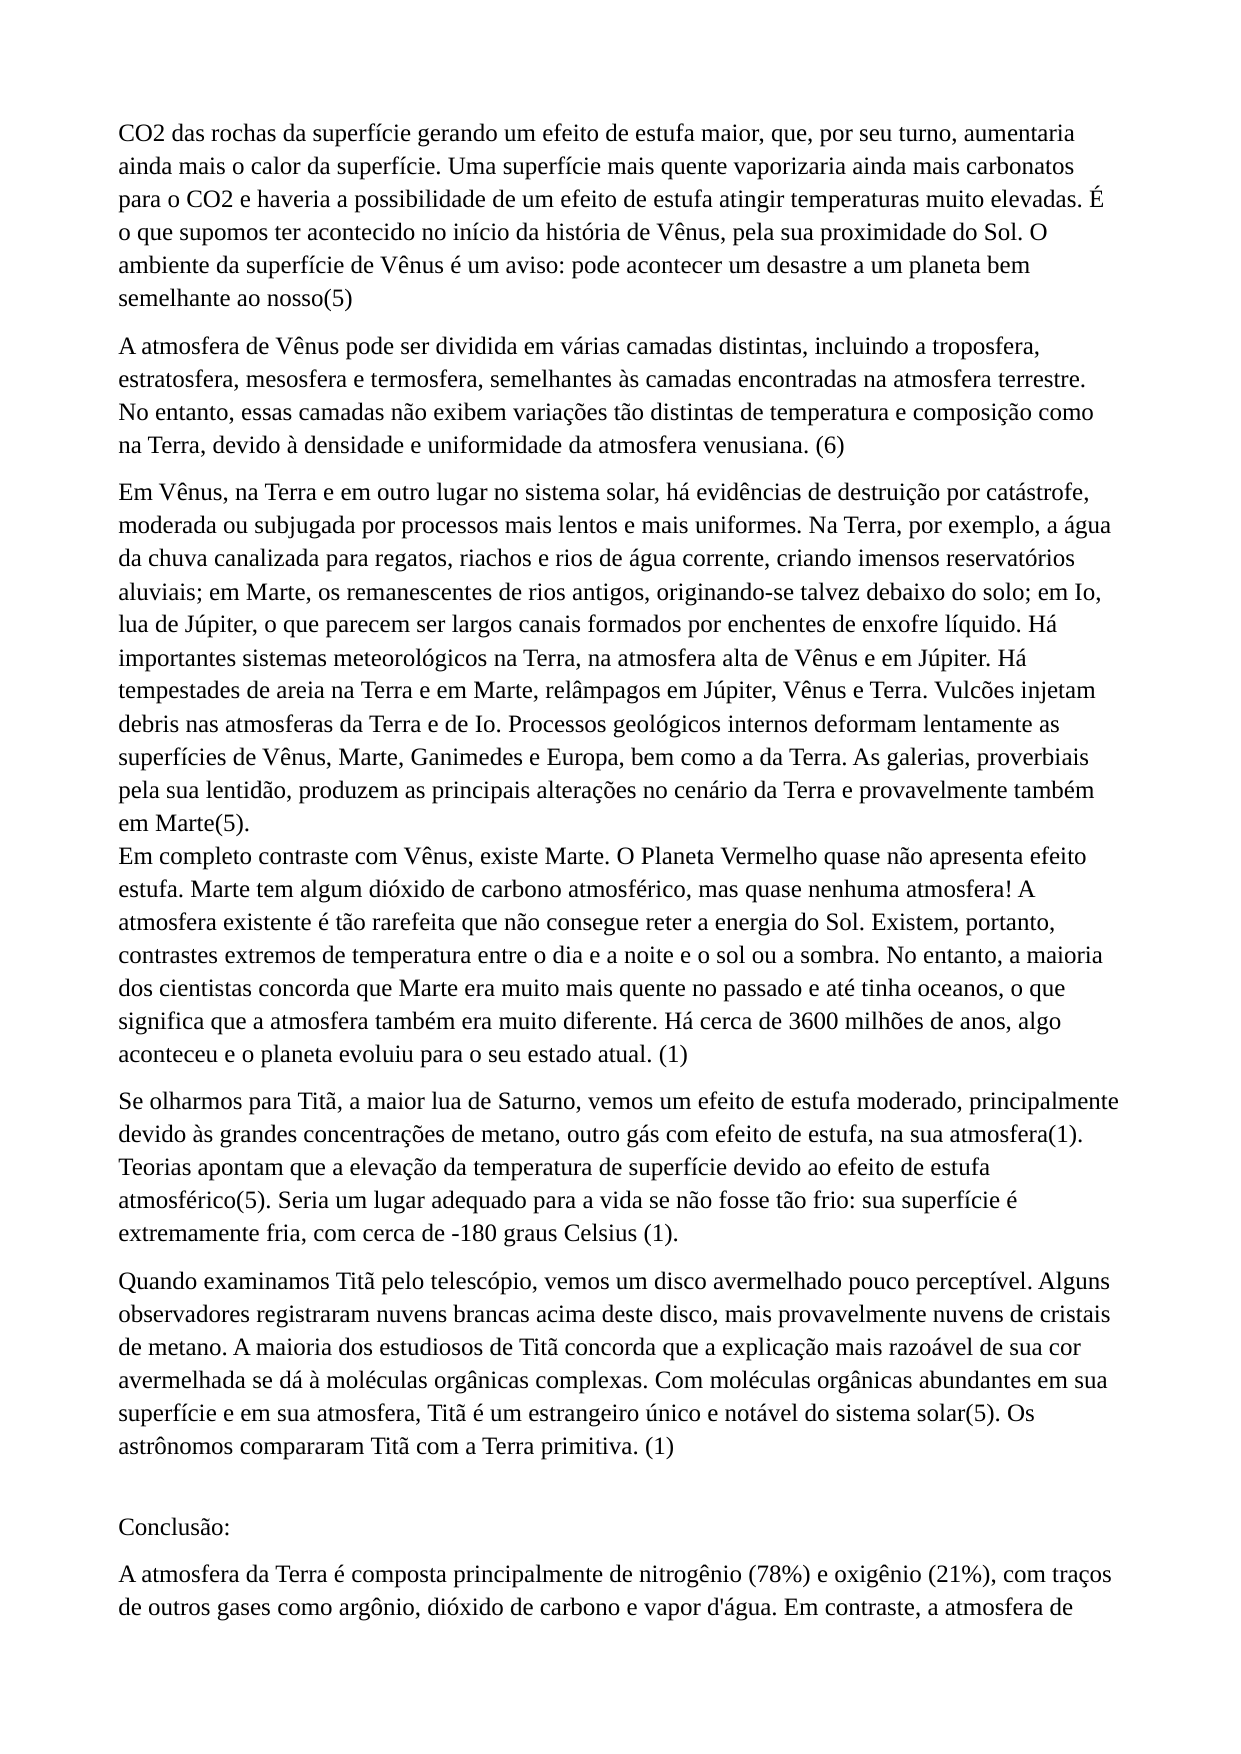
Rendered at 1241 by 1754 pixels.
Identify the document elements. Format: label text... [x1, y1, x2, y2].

text A atmosfera de Vênus pode ser dividida em várias camadas distintas, incluindo a troposfera, estratosfera, mesosfera e termosfera, semelhantes às camadas encontradas na atmosfera terrestre. No entanto, essas camadas não exibem variações tão distintas de temperatura e composição como na Terra, devido à densidade e uniformidade da atmosfera venusiana. (6) [118, 331, 1122, 459]
text Quando examinamos Titã pelo telescópio, vemos um disco avermelhado pouco perceptível. Alguns observadores registraram nuvens brancas acima deste disco, mais provavelmente nuvens de cristais de metano. A maioria dos estudiosos de Titã concorda que a explicação mais razoável de sua cor avermelhada se dá à moléculas orgânicas complexas. Com moléculas orgânicas abundantes em sua superfície e em sua atmosfera, Titã é um estrangeiro único e notável do sistema solar(5). Os astrônomos compararam Titã com a Terra primitiva. (1) [118, 1266, 1122, 1460]
text A atmosfera da Terra é composta principalmente de nitrogênio (78%) e oxigênio (21%), com traços de outros gases como argônio, dióxido de carbono e vapor d'água. Em contraste, a atmosfera de [118, 1559, 1122, 1621]
text Conclusão: [118, 1479, 1122, 1541]
text Em Vênus, na Terra e em outro lugar no sistema solar, há evidências de destruição por catástrofe, moderada ou subjugada por processos mais lentos e mais uniformes. Na Terra, por exemplo, a água da chuva canalizada para regatos, riachos e rios de água corrente, criando imensos reservatórios aluviais; em Marte, os remanescentes de rios antigos, originando-se talvez debaixo do solo; em Io, lua de Júpiter, o que parecem ser largos canais formados por enchentes de enxofre líquido. Há importantes sistemas meteorológicos na Terra, na atmosfera alta de Vênus e em Júpiter. Há tempestades de areia na Terra e em Marte, relâmpagos em Júpiter, Vênus e Terra. Vulcões injetam debris nas atmosferas da Terra e de Io. Processos geológicos internos deformam lentamente as superfícies de Vênus, Marte, Ganimedes e Europa, bem como a da Terra. As galerias, proverbiais pela sua lentidão, produzem as principais alterações no cenário da Terra e provavelmente também em Marte(5). Em completo contraste com Vênus, existe Marte. O Planeta Vermelho quase não apresenta efeito estufa. Marte tem algum dióxido de carbono atmosférico, mas quase nenhuma atmosfera! A atmosfera existente é tão rarefeita que não consegue reter a energia do Sol. Existem, portanto, contrastes extremos de temperatura entre o dia e a noite e o sol ou a sombra. No entanto, a maioria dos cientistas concorda que Marte era muito mais quente no passado e até tinha oceanos, o que significa que a atmosfera também era muito diferente. Há cerca de 3600 milhões de anos, algo aconteceu e o planeta evoluiu para o seu estado atual. (1) [118, 477, 1122, 1068]
text Se olharmos para Titã, a maior lua de Saturno, vemos um efeito de estufa moderado, principalmente devido às grandes concentrações de metano, outro gás com efeito de estufa, na sua atmosfera(1). Teorias apontam que a elevação da temperatura de superfície devido ao efeito de estufa atmosférico(5). Seria um lugar adequado para a vida se não fosse tão frio: sua superfície é extremamente fria, com cerca de -180 graus Celsius (1). [118, 1086, 1122, 1247]
text CO2 das rochas da superfície gerando um efeito de estufa maior, que, por seu turno, aumentaria ainda mais o calor da superfície. Uma superfície mais quente vaporizaria ainda mais carbonatos para o CO2 e haveria a possibilidade de um efeito de estufa atingir temperaturas muito elevadas. É o que supomos ter acontecido no início da história de Vênus, pela sua proximidade do Sol. O ambiente da superfície de Vênus é um aviso: pode acontecer um desastre a um planeta bem semelhante ao nosso(5) [118, 118, 1122, 312]
